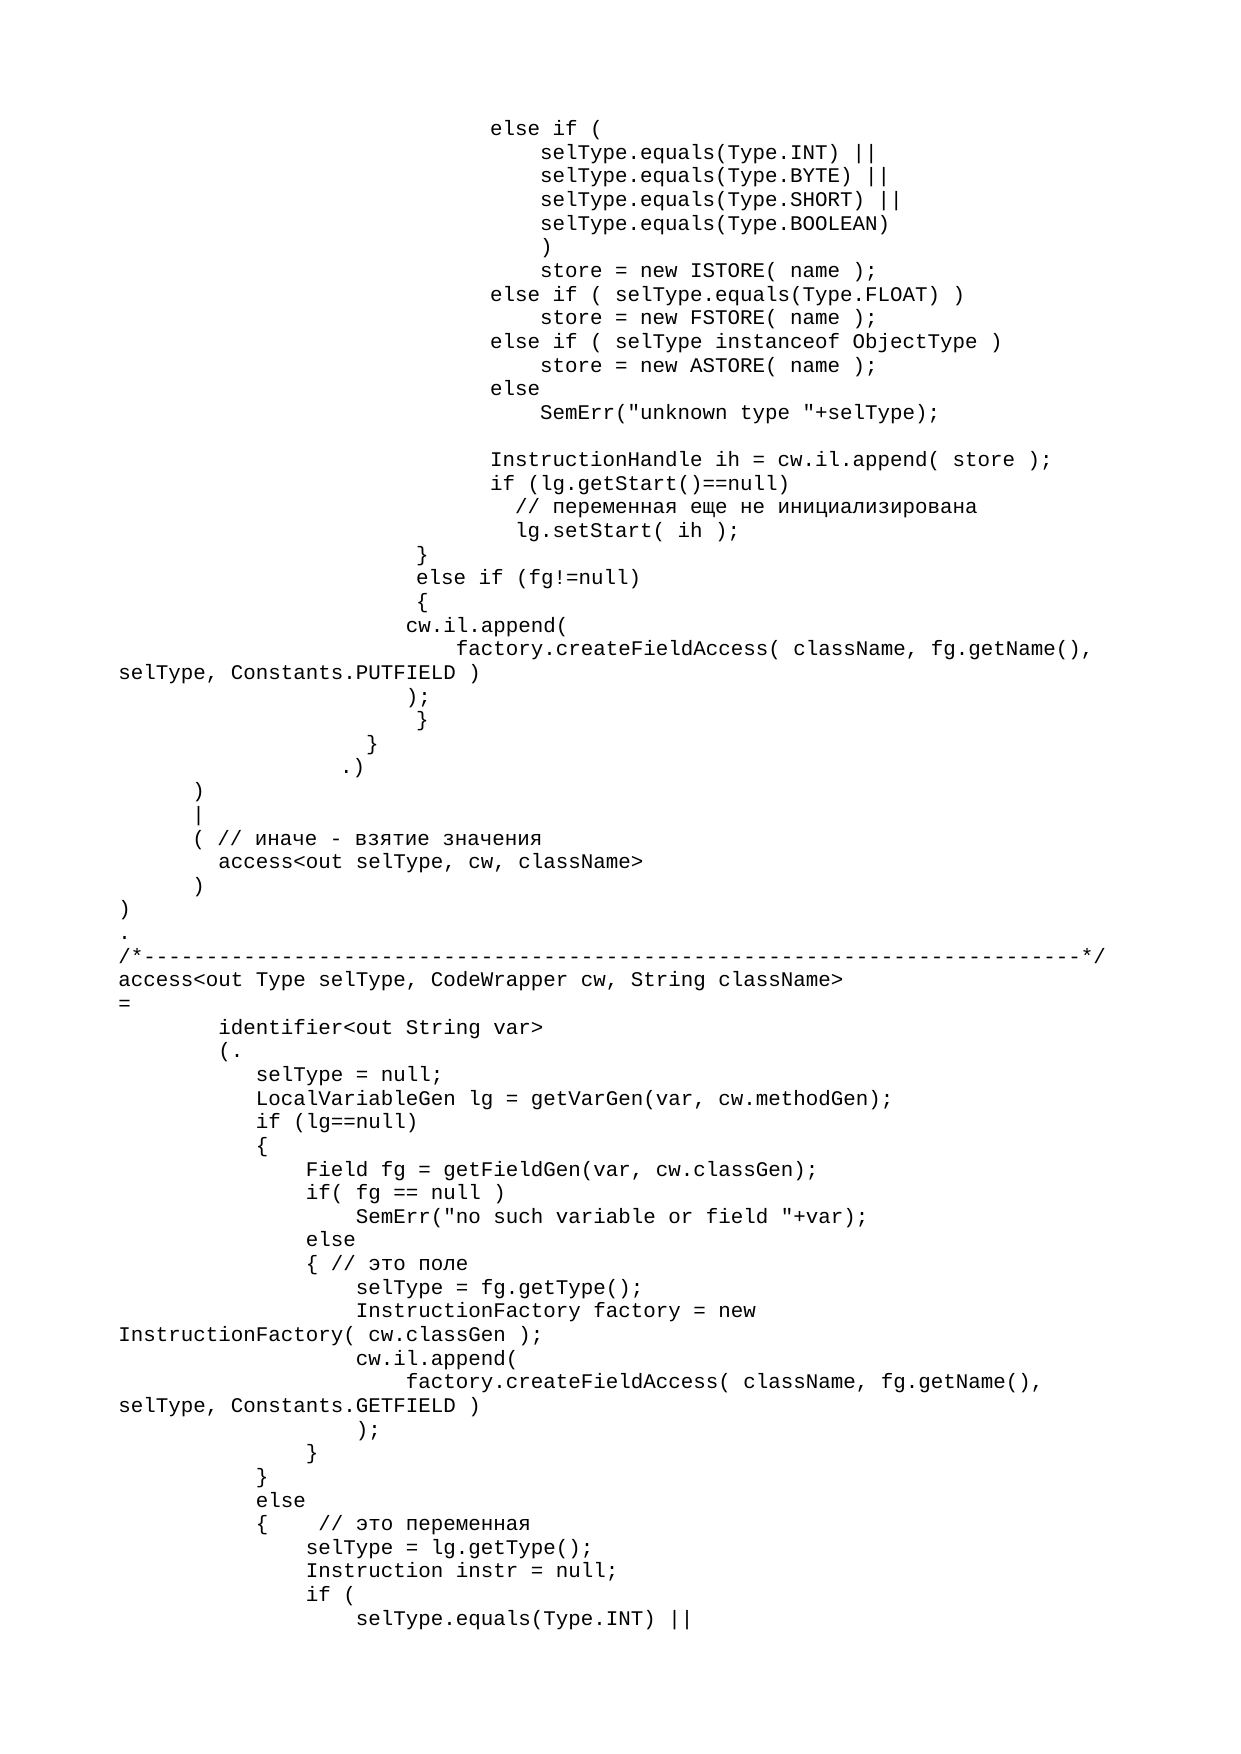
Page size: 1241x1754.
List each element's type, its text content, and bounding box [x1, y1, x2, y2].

text else if (fg!=null) [118, 567, 1122, 591]
text selType = null; [118, 1064, 1122, 1088]
text selType = fg.getType(); [118, 1277, 1122, 1300]
text Field fg = getFieldGen(var, cw.classGen); [118, 1158, 1122, 1182]
text factory.createFieldAccess( className, fg.getName(), selType, Constants.GETFIELD ) [118, 1371, 1122, 1419]
text selType.equals(Type.SHORT) || [118, 189, 1122, 213]
text else [118, 378, 1122, 402]
text ) [118, 780, 1122, 804]
text else if ( selType.equals(Type.FLOAT) ) [118, 284, 1122, 307]
text store = new ISTORE( name ); [118, 260, 1122, 284]
text ); [118, 1419, 1122, 1442]
text ) [118, 236, 1122, 260]
text | [118, 804, 1122, 827]
text { // это переменная [118, 1513, 1122, 1537]
text ) [118, 898, 1122, 922]
text { // это поле [118, 1253, 1122, 1277]
text if( fg == null ) [118, 1182, 1122, 1206]
text SemErr("no such variable or field "+var); [118, 1206, 1122, 1229]
text if (lg==null) [118, 1111, 1122, 1135]
text Instruction instr = null; [118, 1561, 1122, 1584]
text selType.equals(Type.INT) || [118, 1608, 1122, 1631]
text selType = lg.getType(); [118, 1537, 1122, 1561]
text { [118, 1135, 1122, 1158]
text access<out Type selType, CodeWrapper cw, String className> [118, 969, 1122, 993]
text if ( [118, 1584, 1122, 1608]
text } [118, 544, 1122, 567]
text access<out selType, cw, className> [118, 851, 1122, 875]
text else if ( selType instanceof ObjectType ) [118, 331, 1122, 354]
text selType.equals(Type.INT) || [118, 142, 1122, 165]
text if (lg.getStart()==null) [118, 473, 1122, 496]
text lg.setStart( ih ); [118, 520, 1122, 544]
text InstructionHandle ih = cw.il.append( store ); [118, 449, 1122, 473]
text selType.equals(Type.BYTE) || [118, 165, 1122, 189]
text = [118, 993, 1122, 1017]
text else [118, 1489, 1122, 1513]
text factory.createFieldAccess( className, fg.getName(), selType, Constants.PUTFIELD ) [118, 638, 1122, 686]
text . [118, 922, 1122, 946]
text } [118, 733, 1122, 757]
text else [118, 1229, 1122, 1253]
text } [118, 709, 1122, 733]
text { [118, 591, 1122, 615]
text /*---------------------------------------------------------------------------*/ [118, 946, 1122, 969]
text ) [118, 875, 1122, 898]
text } [118, 1442, 1122, 1466]
text else if ( [118, 118, 1122, 142]
text .) [118, 757, 1122, 780]
text SemErr("unknown type "+selType); [118, 402, 1122, 426]
text ( // иначе - взятие значения [118, 827, 1122, 851]
text cw.il.append( [118, 1348, 1122, 1371]
text LocalVariableGen lg = getVarGen(var, cw.methodGen); [118, 1088, 1122, 1111]
text } [118, 1466, 1122, 1489]
text InstructionFactory factory = new InstructionFactory( cw.classGen ); [118, 1300, 1122, 1348]
text ); [118, 686, 1122, 709]
text // переменная еще не инициализирована [118, 496, 1122, 520]
text identifier<out String var> [118, 1017, 1122, 1040]
text store = new FSTORE( name ); [118, 307, 1122, 331]
text selType.equals(Type.BOOLEAN) [118, 213, 1122, 236]
text (. [118, 1040, 1122, 1064]
text cw.il.append( [118, 615, 1122, 638]
text store = new ASTORE( name ); [118, 354, 1122, 378]
